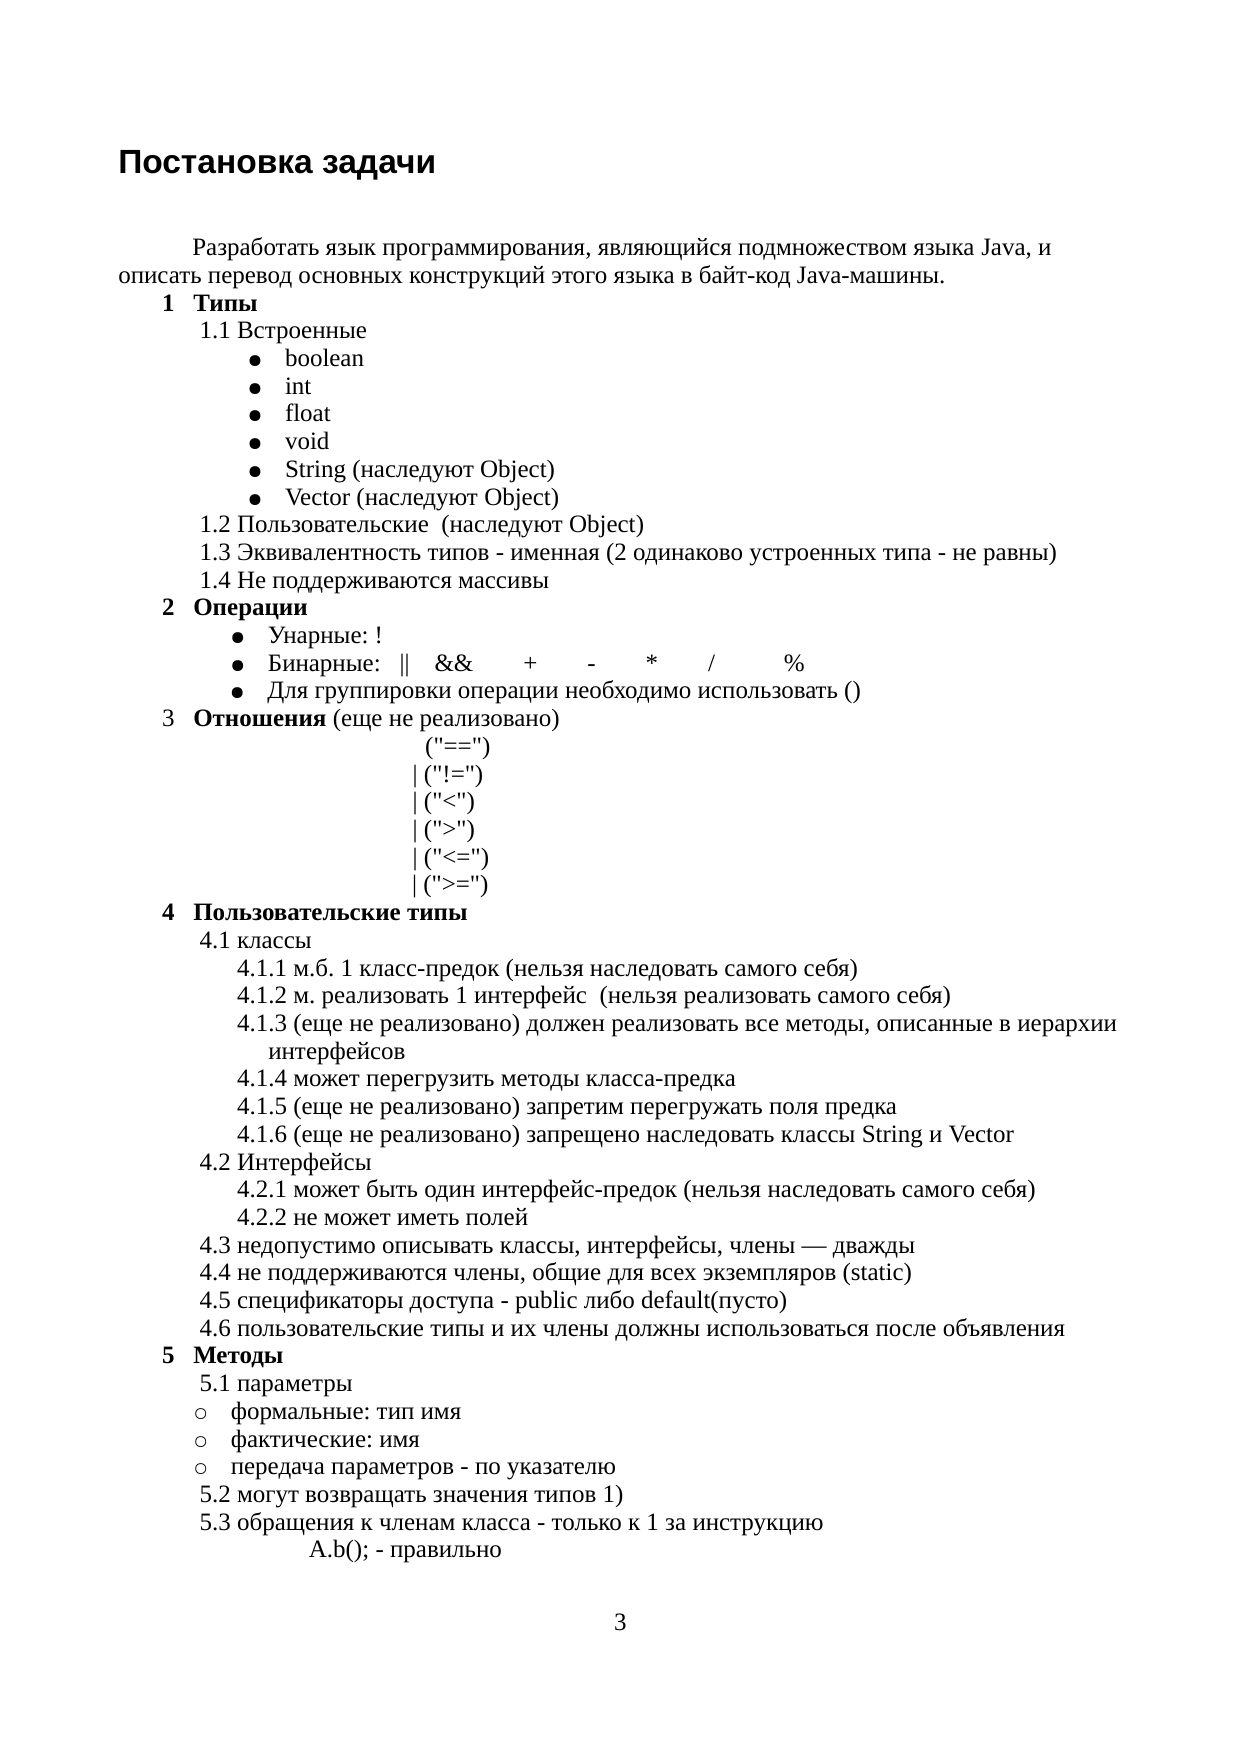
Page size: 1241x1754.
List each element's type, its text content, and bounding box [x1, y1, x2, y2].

list (еще не реализовано) запретим перегружать поля предка [231, 1092, 1122, 1120]
list м.б. 1 класс-предок (нельзя наследовать самого себя) [231, 954, 1122, 981]
list не может иметь полей [231, 1203, 1122, 1231]
text | ("<") [387, 787, 1122, 815]
list Отношения (еще не реализовано) [156, 704, 1122, 732]
list недопустимо описывать классы, интерфейсы, члены — дважды [193, 1231, 1122, 1258]
list Пользовательские (наследуют Object) [193, 510, 1122, 538]
list классы [193, 926, 1122, 954]
list Пользовательские типы [156, 898, 1122, 926]
list спецификаторы доступа - public либо default(пусто) [193, 1286, 1122, 1314]
list Встроенные [193, 316, 1122, 344]
list параметры [193, 1369, 1122, 1397]
list Интерфейсы [193, 1148, 1122, 1175]
list могут возвращать значения типов 1) [193, 1480, 1122, 1508]
list Операции [156, 593, 1122, 621]
list может перегрузить методы класса-предка [231, 1064, 1122, 1092]
list (еще не реализовано) запрещено наследовать классы String и Vector [231, 1120, 1122, 1148]
list Для группировки операции необходимо использовать () [229, 677, 1122, 704]
text Разработать язык программирования, являющийся подмножеством языка Java, и описать перевод основных конструкций этого языка в байт-код Java-машины. [118, 233, 1122, 289]
list int [266, 372, 1122, 399]
text | (">") [387, 815, 1122, 843]
list передача параметров - по указателю [193, 1452, 1122, 1480]
list void [266, 427, 1122, 455]
list Эквивалентность типов - именная (2 одинаково устроенных типа - не равны) [193, 538, 1122, 566]
list (еще не реализовано) должен реализовать все методы, описанные в иерархии интерфейсов [231, 1009, 1122, 1064]
subtitle Постановка задачи [118, 143, 1122, 181]
text | ("<=") [387, 843, 1122, 871]
list Vector (наследуют Object) [266, 483, 1122, 510]
list м. реализовать 1 интерфейс (нельзя реализовать самого себя) [231, 981, 1122, 1009]
list формальные: тип имя [193, 1397, 1122, 1425]
text ("==") [387, 732, 1122, 760]
list обращения к членам класса - только к 1 за инструкцию [193, 1508, 1122, 1536]
list Не поддерживаются массивы [193, 566, 1122, 593]
list Методы [156, 1342, 1122, 1369]
text | ("!=") [387, 760, 1122, 787]
list float [266, 399, 1122, 427]
list Типы [156, 289, 1122, 316]
list Унарные: ! [230, 621, 1122, 649]
list не поддерживаются члены, общие для всех экземпляров (static) [193, 1258, 1122, 1286]
list boolean [266, 344, 1122, 372]
list String (наследуют Object) [266, 455, 1122, 483]
list фактические: имя [193, 1425, 1122, 1452]
list может быть один интерфейс-предок (нельзя наследовать самого себя) [231, 1175, 1122, 1203]
list пользовательские типы и их члены должны использоваться после объявления [193, 1314, 1122, 1342]
list A.b(); - правильно [271, 1536, 1122, 1563]
list | (">=") [156, 871, 1122, 898]
list Бинарные: || && + - * / % [230, 649, 1122, 677]
